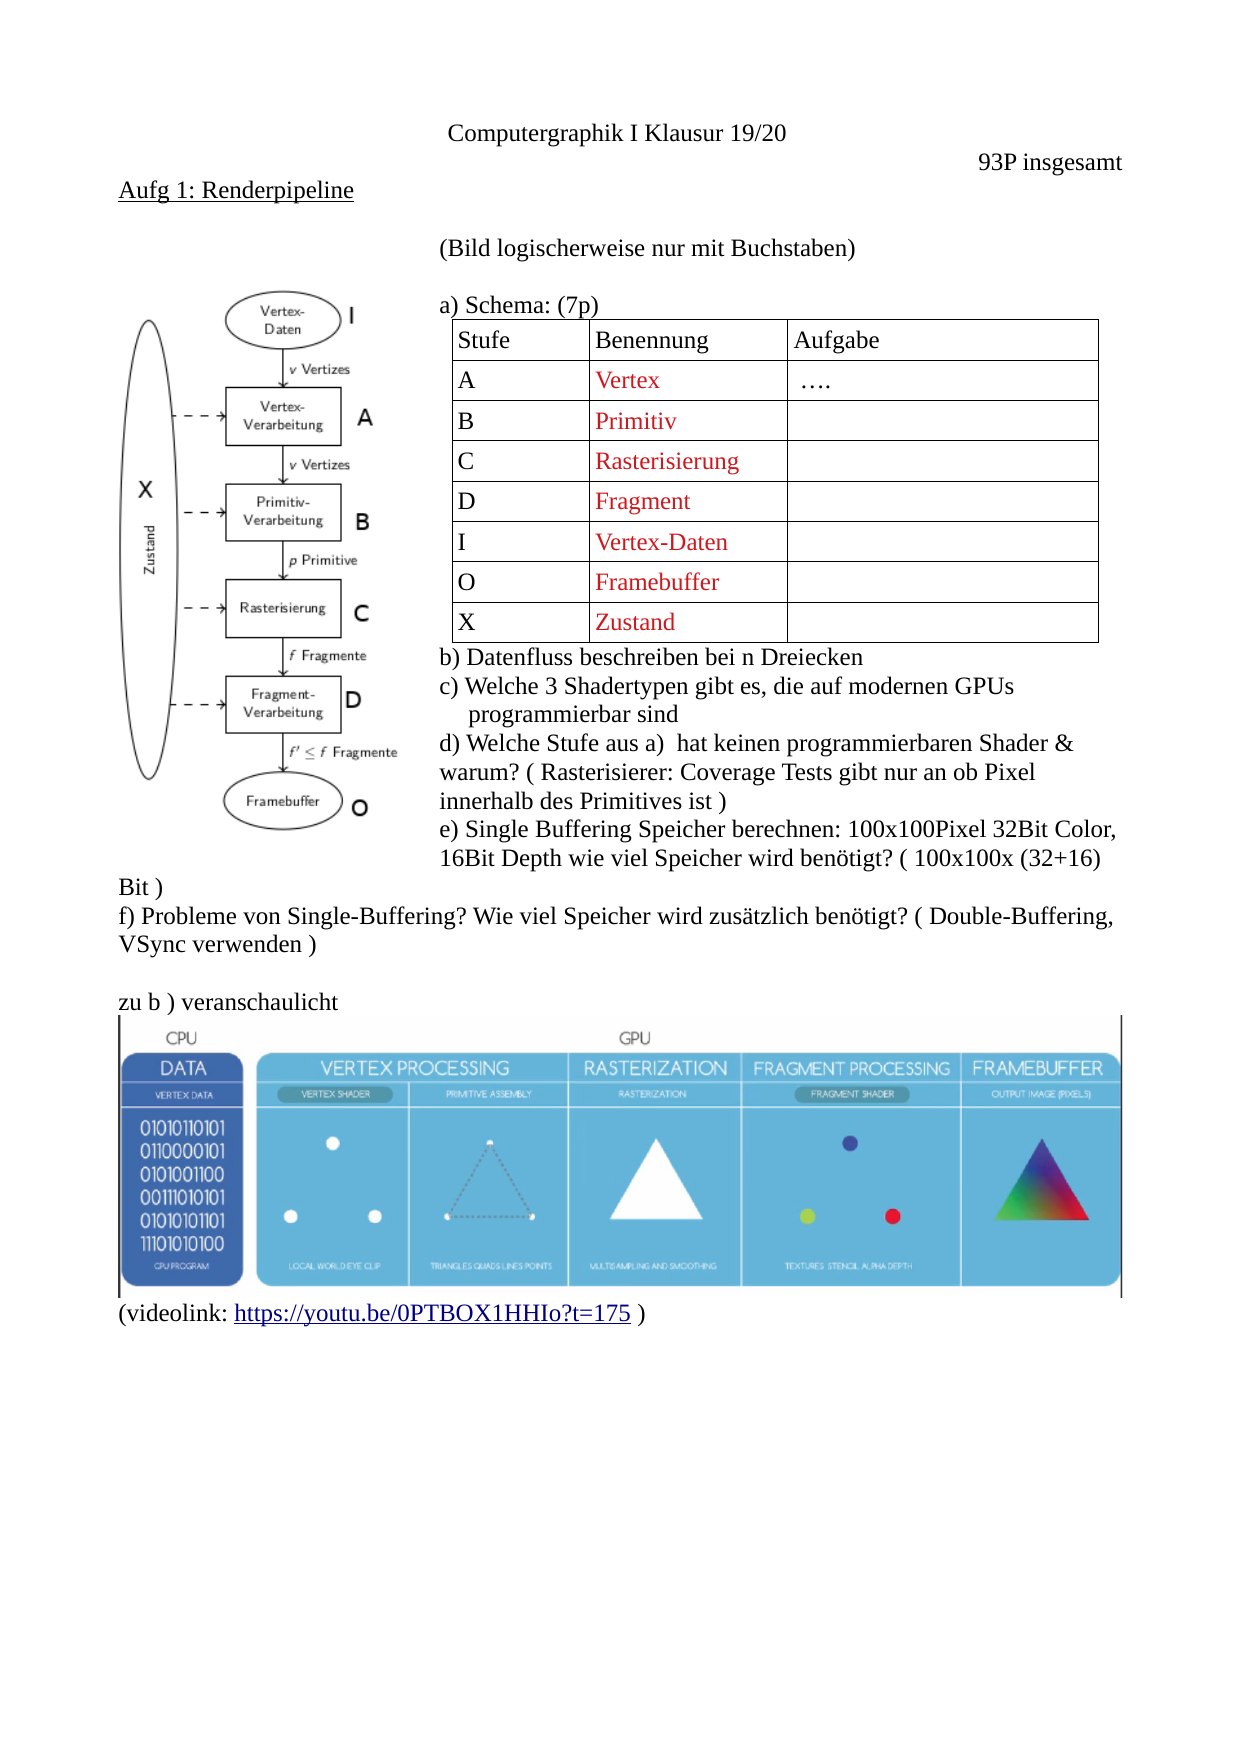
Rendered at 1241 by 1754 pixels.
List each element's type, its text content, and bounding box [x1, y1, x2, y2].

text d) Welche Stufe aus a) hat keinen programmierbaren Shader & warum? ( Rasterisierer: Coverage Tests gibt nur an ob Pixel innerhalb des Primitives ist ) [439, 728, 1122, 814]
table_cell Rasterisierung [590, 441, 787, 481]
text c) Welche 3 Shadertypen gibt es, die auf modernen GPUs programmierbar sind [439, 671, 1122, 728]
table_cell …. [788, 361, 1098, 400]
table_cell [788, 482, 1098, 521]
picture [104, 249, 439, 846]
text 93P insgesamt [118, 147, 1122, 176]
text Computergraphik I Klausur 19/20 [118, 118, 1122, 147]
text (Bild logischerweise nur mit Buchstaben) [118, 233, 1122, 262]
table_cell Zustand [590, 603, 787, 642]
text (videolink: https://youtu.be/0PTBOX1HHIo?t=175 ) [118, 1298, 1122, 1326]
table_cell Vertex-Daten [590, 522, 787, 561]
text zu b ) veranschaulicht [118, 987, 1122, 1015]
table_cell [788, 522, 1098, 561]
text b) Datenfluss beschreiben bei n Dreiecken [439, 642, 1122, 671]
text e) Single Buffering Speicher berechnen: 100x100Pixel 32Bit Color, 16Bit Depth wie viel Speicher wird benötigt? ( 100x100x (32+16) Bit ) [118, 814, 1122, 901]
table_cell Framebuffer [590, 562, 787, 602]
text Aufg 1: Renderpipeline [118, 176, 1122, 204]
table_cell [788, 401, 1098, 440]
table_cell D [453, 482, 589, 521]
table_cell Primitiv [590, 401, 787, 440]
table_header Benennung [590, 320, 787, 360]
table_cell Fragment [590, 482, 787, 521]
table_cell [788, 603, 1098, 642]
table_cell O [453, 562, 589, 602]
table_cell Vertex [590, 361, 787, 400]
table_header Stufe [453, 320, 589, 360]
table_cell [788, 562, 1098, 602]
table_cell [788, 441, 1098, 481]
table_cell I [453, 522, 589, 561]
text f) Probleme von Single-Buffering? Wie viel Speicher wird zusätzlich benötigt? ( Double-Buffering, VSync verwenden ) [118, 901, 1122, 958]
table_cell X [453, 603, 589, 642]
table_cell B [453, 401, 589, 440]
table_header Aufgabe [788, 320, 1098, 360]
table_cell C [453, 441, 589, 481]
text a) Schema: (7p) [439, 291, 1122, 319]
table_cell A [453, 361, 589, 400]
picture [118, 1015, 1123, 1298]
